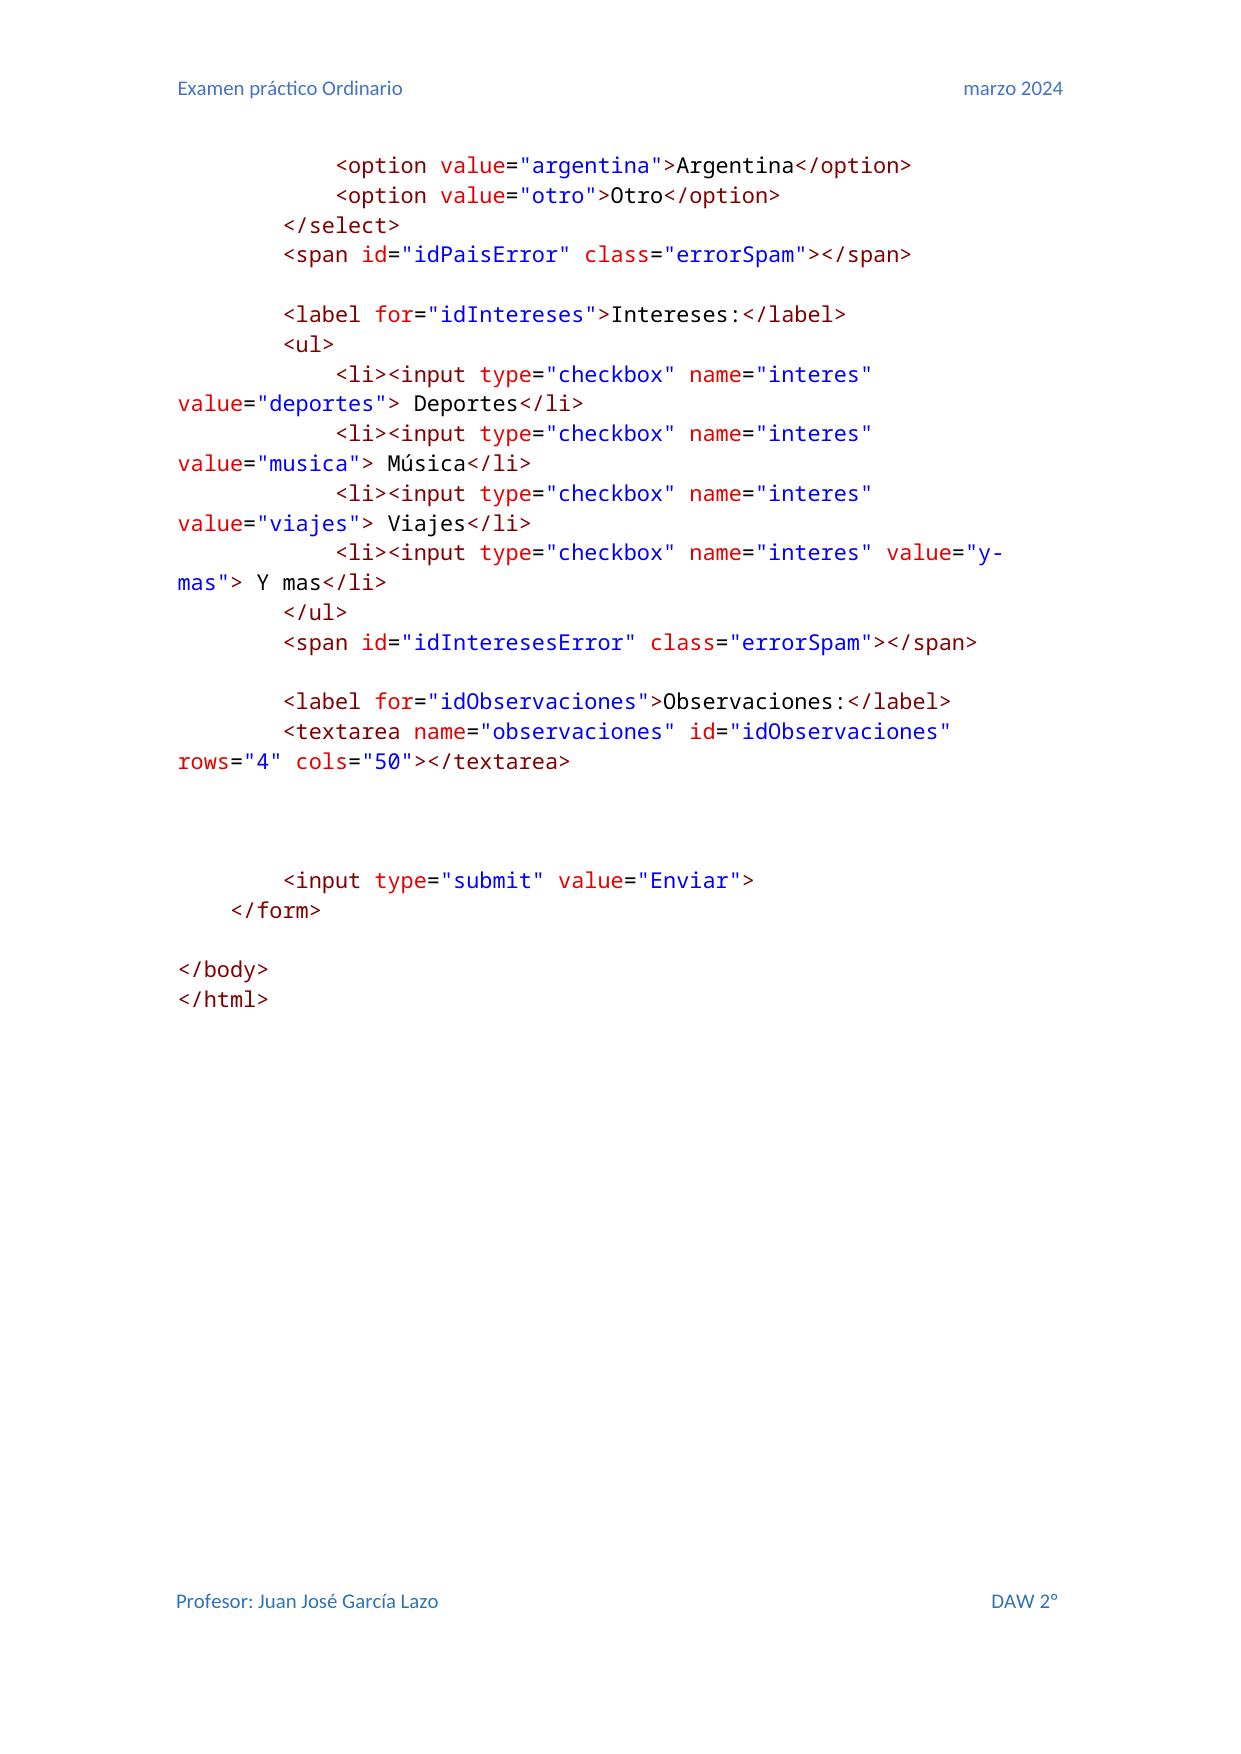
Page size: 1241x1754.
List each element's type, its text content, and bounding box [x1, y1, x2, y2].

text </body> [177, 954, 1063, 984]
text <span id="idInteresesError" class="errorSpam"></span> [177, 627, 1063, 656]
text <textarea name="observaciones" id="idObservaciones" rows="4" cols="50"></textarea> [177, 716, 1063, 776]
text </form> [177, 895, 1063, 924]
text <span id="idPaisError" class="errorSpam"></span> [177, 239, 1063, 269]
text <input type="submit" value="Enviar"> [177, 865, 1063, 895]
text <li><input type="checkbox" name="interes" value="viajes"> Viajes</li> [177, 478, 1063, 537]
text </select> [177, 209, 1063, 239]
text <label for="idIntereses">Intereses:</label> [177, 299, 1063, 329]
text <ul> [177, 329, 1063, 358]
text <li><input type="checkbox" name="interes" value="musica"> Música</li> [177, 418, 1063, 478]
text <option value="otro">Otro</option> [177, 180, 1063, 209]
text <li><input type="checkbox" name="interes" value="deportes"> Deportes</li> [177, 358, 1063, 418]
text </ul> [177, 597, 1063, 627]
text <label for="idObservaciones">Observaciones:</label> [177, 686, 1063, 716]
text </html> [177, 984, 1063, 1014]
text <option value="argentina">Argentina</option> [177, 150, 1063, 180]
text <li><input type="checkbox" name="interes" value="y-mas"> Y mas</li> [177, 537, 1063, 597]
